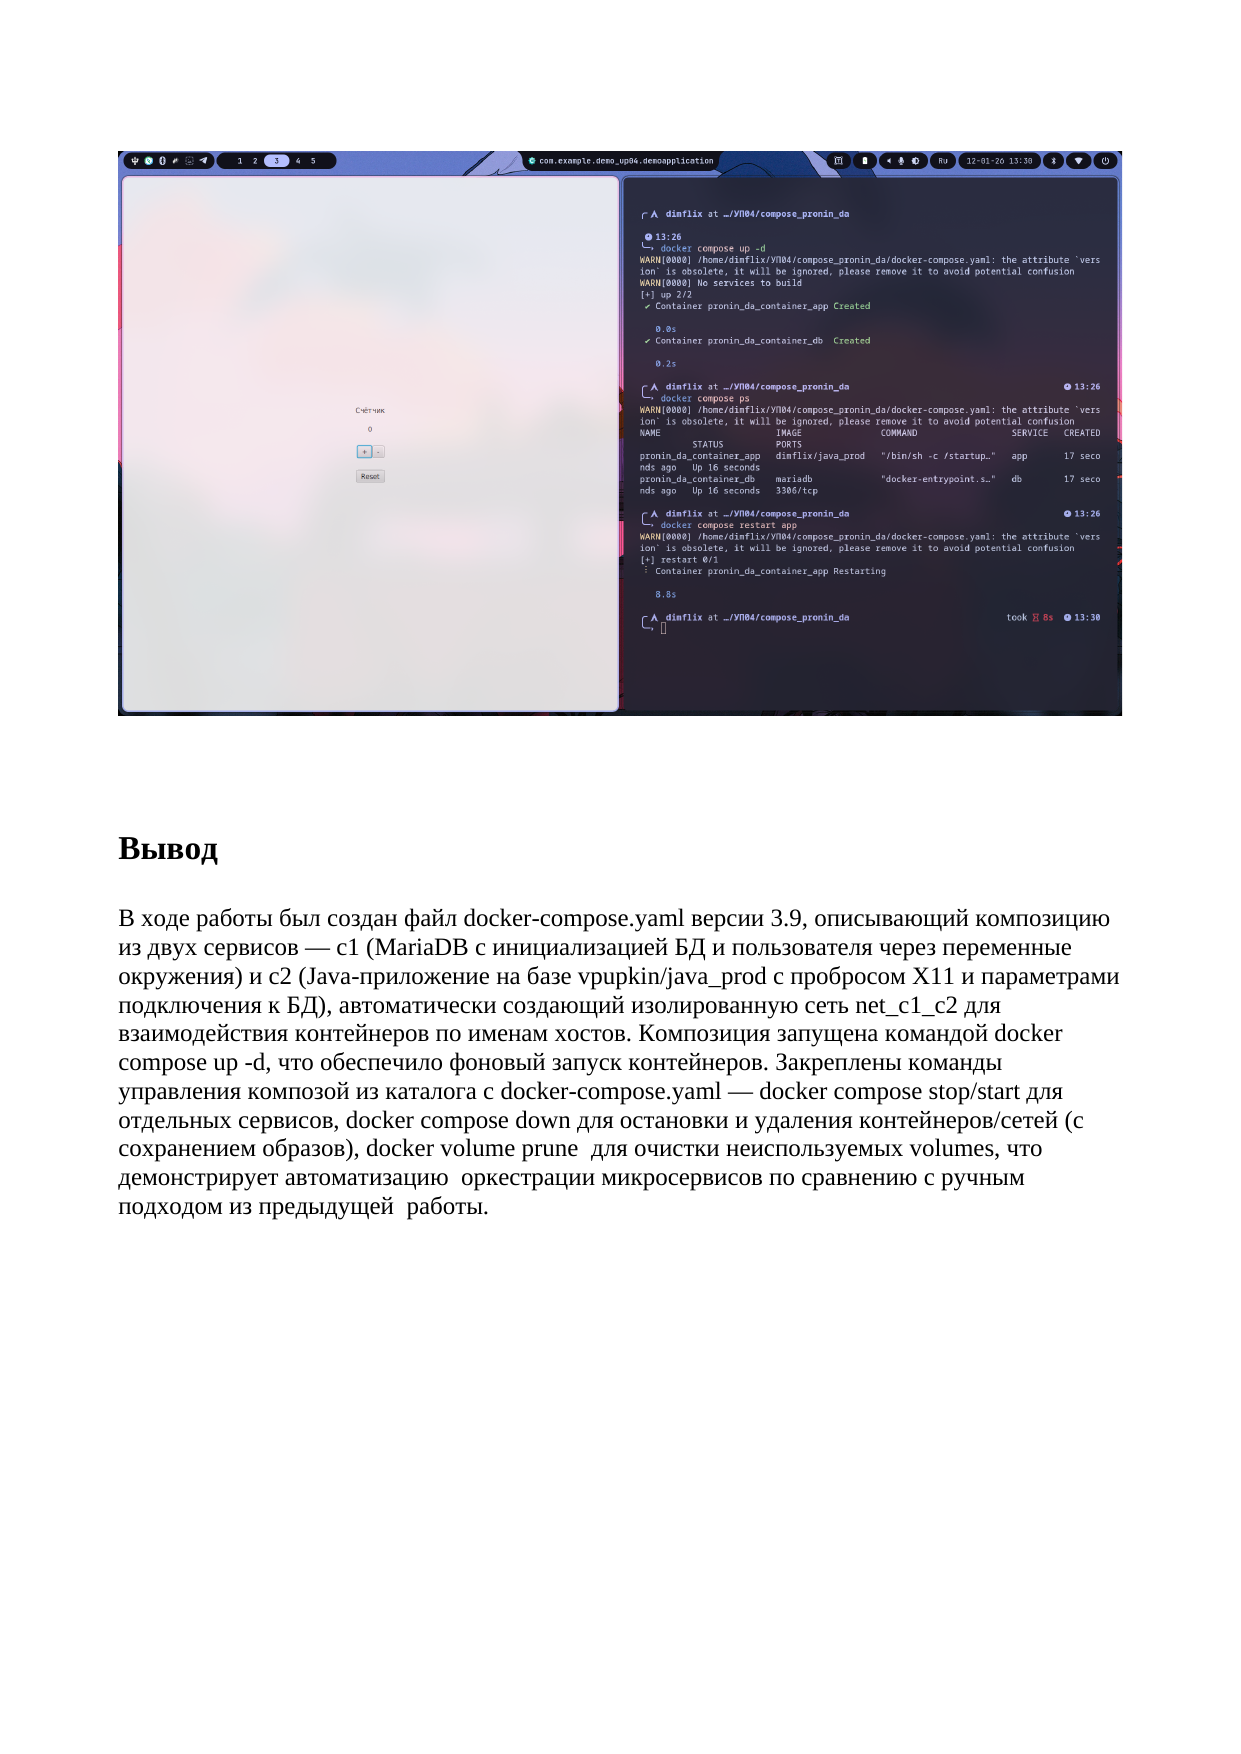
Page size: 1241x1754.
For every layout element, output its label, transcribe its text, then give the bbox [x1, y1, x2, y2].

text Вывод [118, 828, 1122, 866]
picture [118, 151, 1123, 716]
text В ходе работы был создан файл docker-compose.yaml версии 3.9, описывающий композицию из двух сервисов — c1 (MariaDB с инициализацией БД и пользователя через переменные окружения) и c2 (Java-приложение на базе vpupkin/java_prod с пробросом X11 и параметрами подключения к БД), автоматически создающий изолированную сеть net_c1_c2 для взаимодействия контейнеров по именам хостов. Композиция запущена командой docker compose up -d, что обеспечило фоновый запуск контейнеров. Закреплены команды управления композой из каталога с docker-compose.yaml — docker compose stop/start для отдельных сервисов, docker compose down для остановки и удаления контейнеров/сетей (с сохранением образов), docker volume prune для очистки неиспользуемых volumes, что демонстрирует автоматизацию оркестрации микросервисов по сравнению с ручным подходом из предыдущей работы. [118, 903, 1122, 1220]
